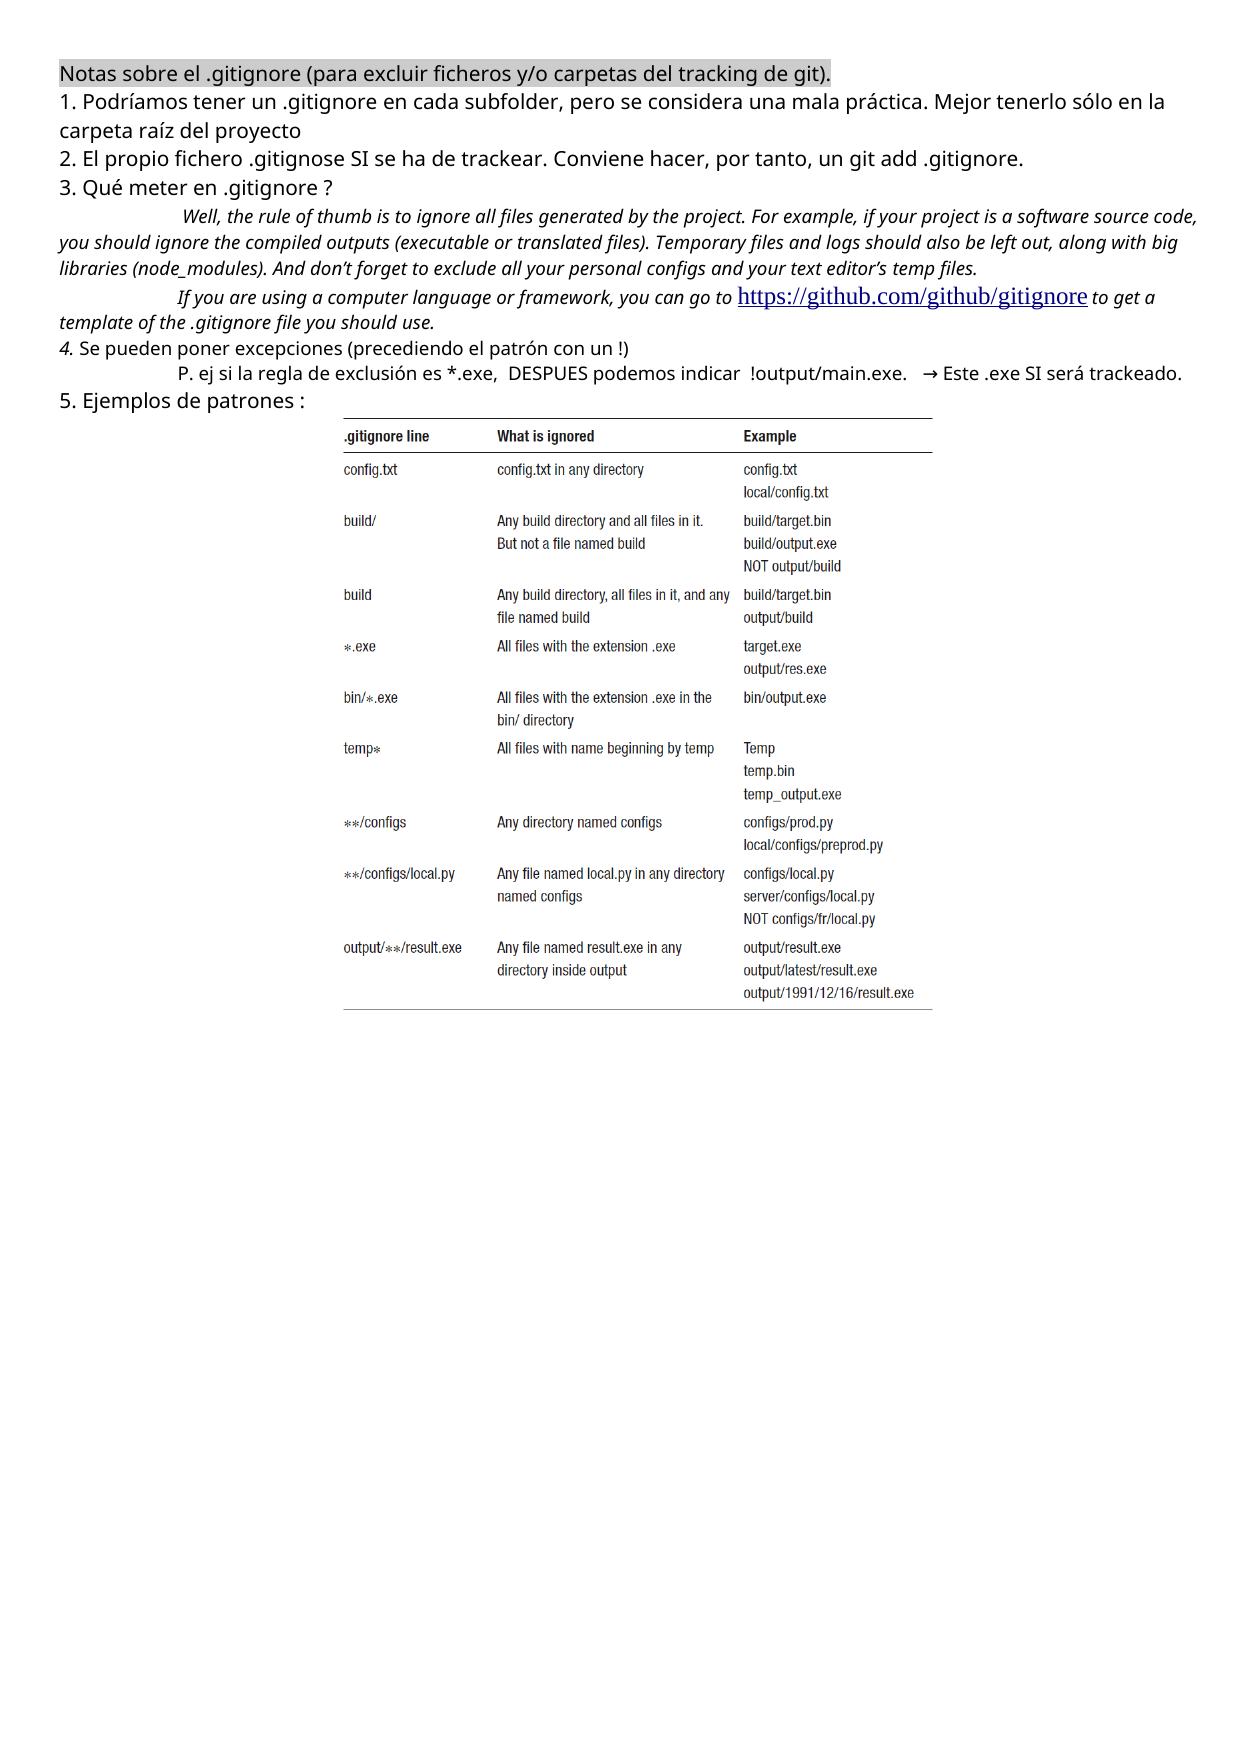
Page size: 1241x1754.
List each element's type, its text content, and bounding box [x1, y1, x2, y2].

text Notas sobre el .gitignore (para excluir ficheros y/o carpetas del tracking de git). 1. Podríamos tener un .gitignore en cada subfolder, pero se considera una mala práctica. Mejor tenerlo sólo en la carpeta raíz del proyecto [59, 59, 1211, 144]
picture [336, 414, 934, 1013]
text 3. Qué meter en .gitignore ? Well, the rule of thumb is to ignore all files generated by the project. For example, if your project is a software source code, you should ignore the compiled outputs (executable or translated files). Temporary files and logs should also be left out, along with big libraries (node_modules). And don’t forget to exclude all your personal configs and your text editor’s temp files. If you are using a computer language or framework, you can go to https://github.com/github/gitignore to get a template of the .gitignore file you should use. 4. Se pueden poner excepciones (precediendo el patrón con un !) P. ej si la regla de exclusión es *.exe, DESPUES podemos indicar !output/main.exe. → Este .exe SI será trackeado. [59, 173, 1211, 386]
text 5. Ejemplos de patrones : [59, 386, 1211, 414]
text 2. El propio fichero .gitignose SI se ha de trackear. Conviene hacer, por tanto, un git add .gitignore. [59, 144, 1211, 173]
